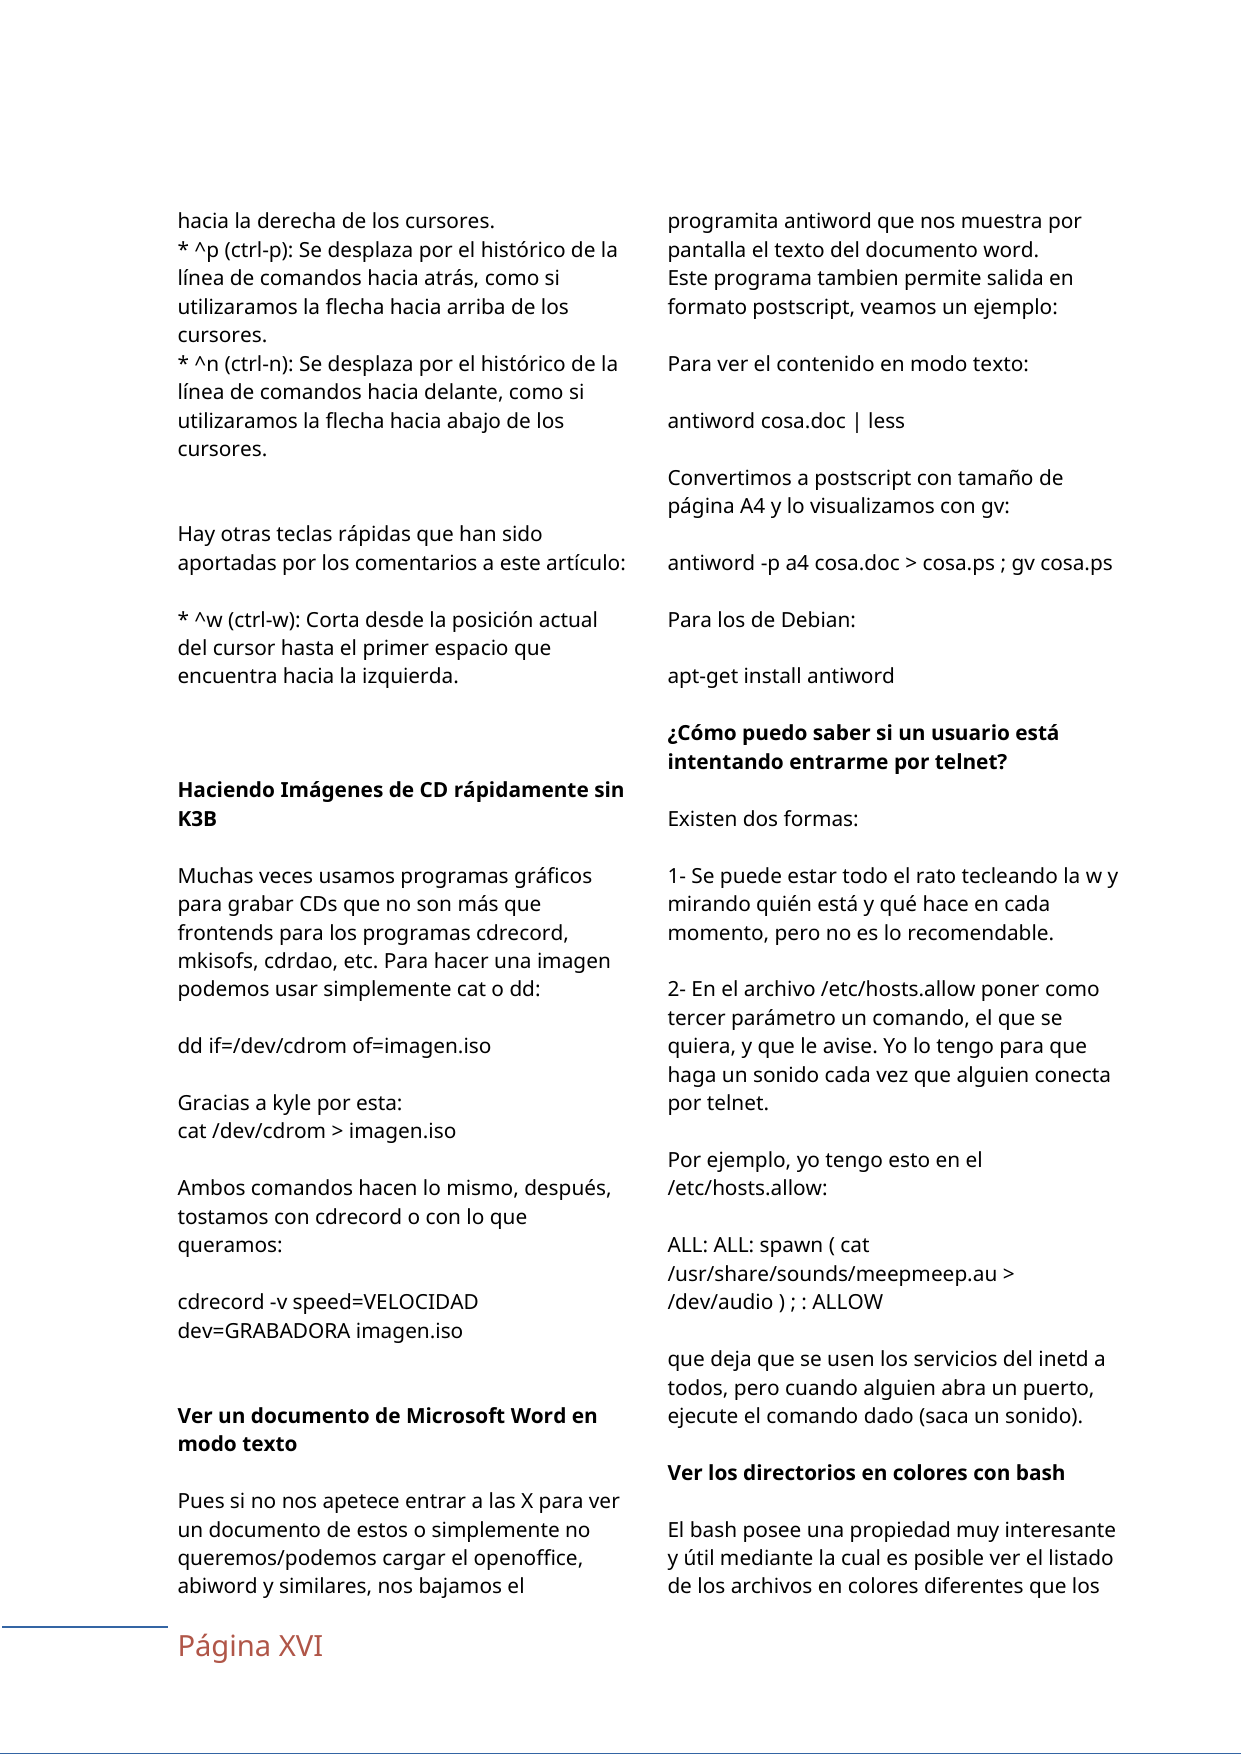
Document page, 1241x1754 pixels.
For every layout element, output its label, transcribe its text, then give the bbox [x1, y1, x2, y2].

text Haciendo Imágenes de CD rápidamente sin K3B [177, 775, 632, 832]
text Para ver el contenido en modo texto: [667, 349, 1122, 377]
text programita antiword que nos muestra por pantalla el texto del documento word. [667, 207, 1122, 263]
text Existen dos formas: [667, 804, 1122, 832]
text Por ejemplo, yo tengo esto en el /etc/hosts.allow: [667, 1145, 1122, 1202]
text antiword -p a4 cosa.doc > cosa.ps ; gv cosa.ps [667, 548, 1122, 576]
text cdrecord -v speed=VELOCIDAD dev=GRABADORA imagen.iso [177, 1287, 632, 1344]
text Hay otras teclas rápidas que han sido aportadas por los comentarios a este artículo: [177, 519, 632, 576]
text 2- En el archivo /etc/hosts.allow poner como tercer parámetro un comando, el que se quiera, y que le avise. Yo lo tengo para que haga un sonido cada vez que alguien conecta por telnet. [667, 974, 1122, 1117]
text que deja que se usen los servicios del inetd a todos, pero cuando alguien abra un puerto, ejecute el comando dado (saca un sonido). [667, 1344, 1122, 1429]
text ¿Cómo puedo saber si un usuario está intentando entrarme por telnet? [667, 718, 1122, 775]
text cat /dev/cdrom > imagen.iso [177, 1117, 632, 1145]
text * ^w (ctrl-w): Corta desde la posición actual del cursor hasta el primer espacio que encuentra hacia la izquierda. [177, 605, 632, 690]
text Ver un documento de Microsoft Word en modo texto [177, 1401, 632, 1458]
text Convertimos a postscript con tamaño de página A4 y lo visualizamos con gv: [667, 463, 1122, 519]
text Muchas veces usamos programas gráficos para grabar CDs que no son más que frontends para los programas cdrecord, mkisofs, cdrdao, etc. Para hacer una imagen podemos usar simplemente cat o dd: [177, 861, 632, 1003]
text * ^n (ctrl-n): Se desplaza por el histórico de la línea de comandos hacia delante, como si utilizaramos la flecha hacia abajo de los cursores. [177, 349, 632, 463]
text Para los de Debian: [667, 605, 1122, 633]
text hacia la derecha de los cursores. [177, 207, 632, 235]
text ALL: ALL: spawn ( cat /usr/share/sounds/meepmeep.au > /dev/audio ) ; : ALLOW [667, 1230, 1122, 1316]
text El bash posee una propiedad muy interesante y útil mediante la cual es posible ver el listado de los archivos en colores diferentes que los [667, 1515, 1122, 1600]
text dd if=/dev/cdrom of=imagen.iso [177, 1031, 632, 1060]
text Pues si no nos apetece entrar a las X para ver un documento de estos o simplemente no queremos/podemos cargar el openoffice, abiword y similares, nos bajamos el [177, 1486, 632, 1600]
text antiword cosa.doc | less [667, 406, 1122, 434]
text * ^p (ctrl-p): Se desplaza por el histórico de la línea de comandos hacia atrás, como si utilizaramos la flecha hacia arriba de los cursores. [177, 235, 632, 349]
text Ver los directorios en colores con bash [667, 1458, 1122, 1486]
text Este programa tambien permite salida en formato postscript, veamos un ejemplo: [667, 263, 1122, 320]
text Ambos comandos hacen lo mismo, después, tostamos con cdrecord o con lo que queramos: [177, 1173, 632, 1259]
text 1- Se puede estar todo el rato tecleando la w y mirando quién está y qué hace en cada momento, pero no es lo recomendable. [667, 861, 1122, 946]
text Gracias a kyle por esta: [177, 1088, 632, 1117]
text apt-get install antiword [667, 662, 1122, 690]
